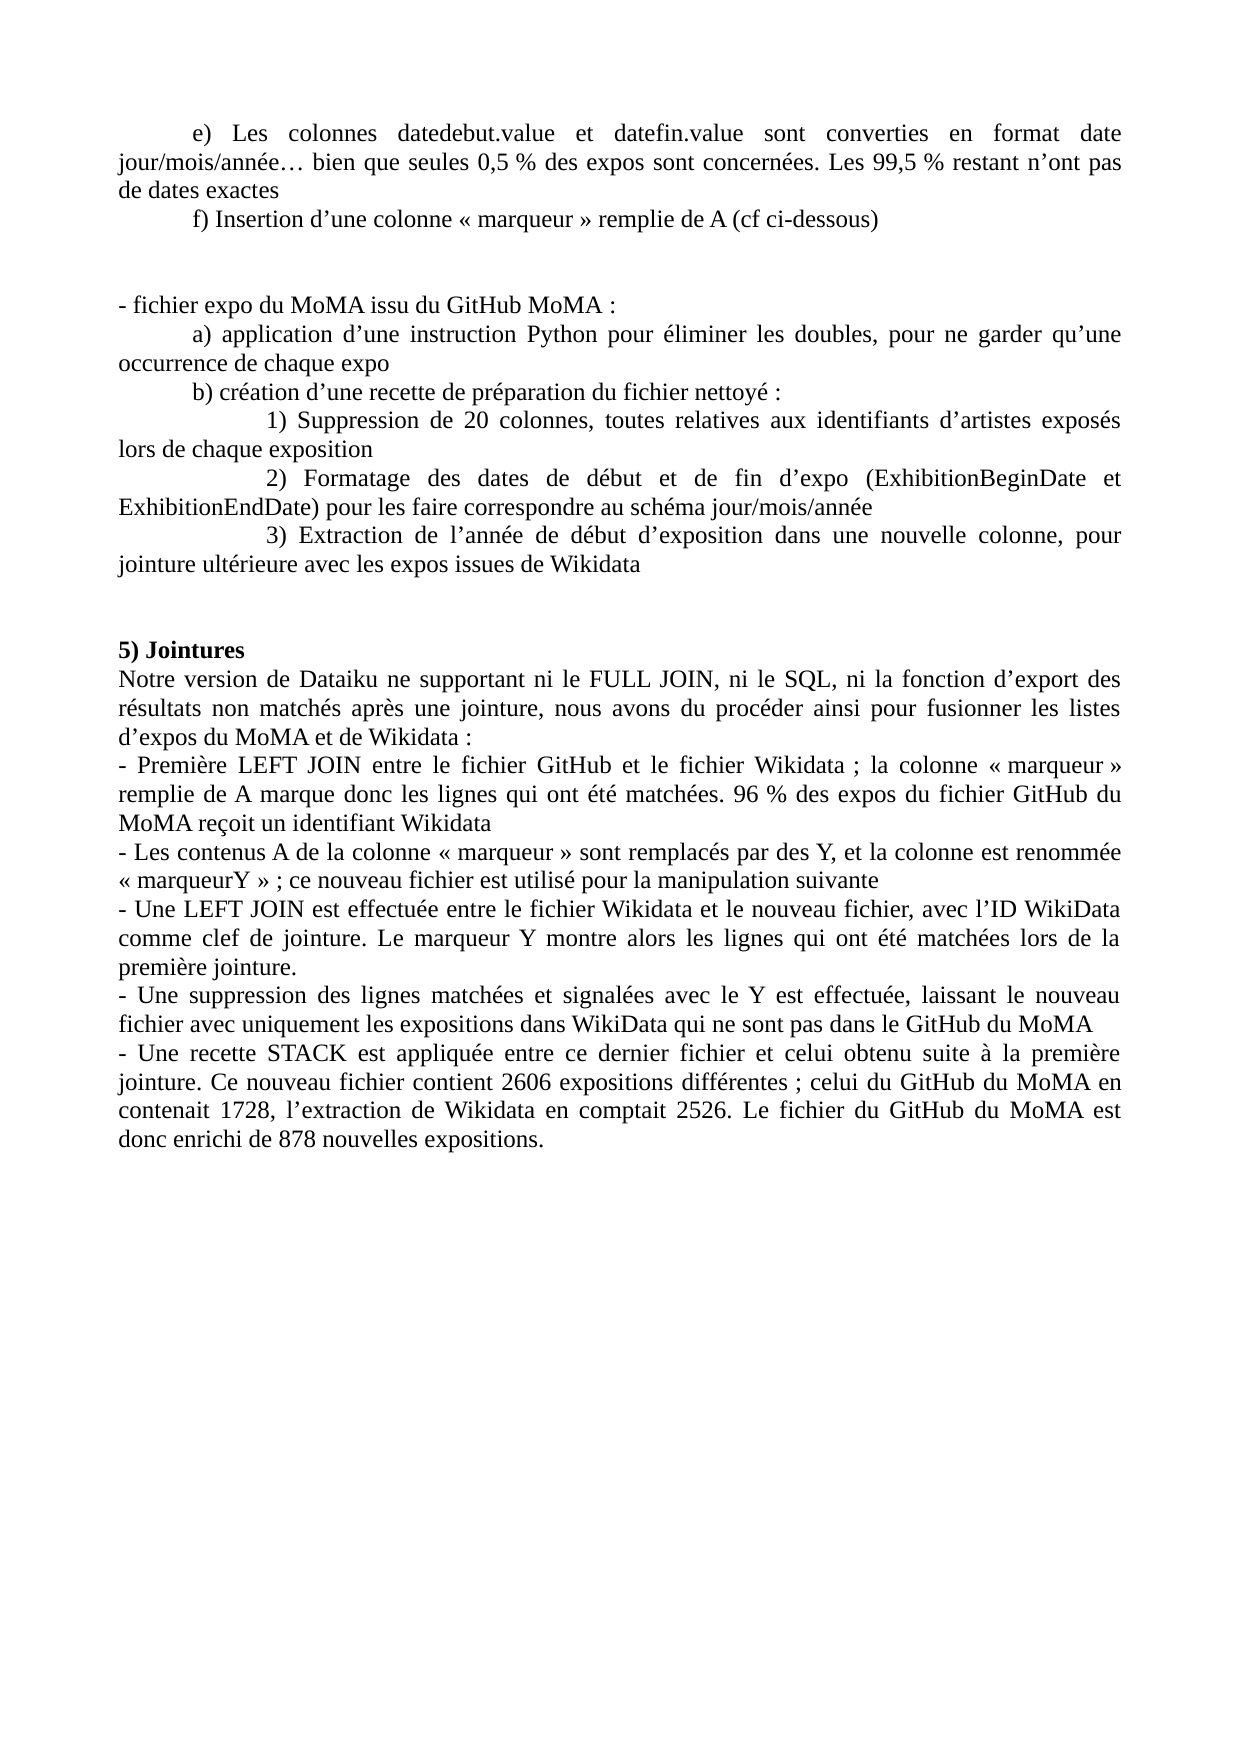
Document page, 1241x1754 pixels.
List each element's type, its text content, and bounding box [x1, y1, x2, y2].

text a) application d’une instruction Python pour éliminer les doubles, pour ne garder qu’une occurrence de chaque expo [118, 319, 1122, 377]
text Notre version de Dataiku ne supportant ni le FULL JOIN, ni le SQL, ni la fonction d’export des résultats non matchés après une jointure, nous avons du procéder ainsi pour fusionner les listes d’expos du MoMA et de Wikidata : [118, 664, 1122, 751]
text 3) Extraction de l’année de début d’exposition dans une nouvelle colonne, pour jointure ultérieure avec les expos issues de Wikidata [118, 521, 1122, 578]
text - Une recette STACK est appliquée entre ce dernier fichier et celui obtenu suite à la première jointure. Ce nouveau fichier contient 2606 expositions différentes ; celui du GitHub du MoMA en contenait 1728, l’extraction de Wikidata en comptait 2526. Le fichier du GitHub du MoMA est donc enrichi de 878 nouvelles expositions. [118, 1038, 1122, 1153]
text b) création d’une recette de préparation du fichier nettoyé : [118, 377, 1122, 406]
text e) Les colonnes datedebut.value et datefin.value sont converties en format date jour/mois/année… bien que seules 0,5 % des expos sont concernées. Les 99,5 % restant n’ont pas de dates exactes [118, 118, 1122, 204]
text 2) Formatage des dates de début et de fin d’expo (ExhibitionBeginDate et ExhibitionEndDate) pour les faire correspondre au schéma jour/mois/année [118, 463, 1122, 521]
text f) Insertion d’une colonne « marqueur » remplie de A (cf ci-dessous) [118, 204, 1122, 233]
text 5) Jointures [118, 636, 1122, 664]
text - Première LEFT JOIN entre le fichier GitHub et le fichier Wikidata ; la colonne « marqueur » remplie de A marque donc les lignes qui ont été matchées. 96 % des expos du fichier GitHub du MoMA reçoit un identifiant Wikidata [118, 751, 1122, 837]
text 1) Suppression de 20 colonnes, toutes relatives aux identifiants d’artistes exposés lors de chaque exposition [118, 406, 1122, 463]
text - Une LEFT JOIN est effectuée entre le fichier Wikidata et le nouveau fichier, avec l’ID WikiData comme clef de jointure. Le marqueur Y montre alors les lignes qui ont été matchées lors de la première jointure. [118, 894, 1122, 981]
text - Les contenus A de la colonne « marqueur » sont remplacés par des Y, et la colonne est renommée « marqueurY » ; ce nouveau fichier est utilisé pour la manipulation suivante [118, 837, 1122, 894]
text - fichier expo du MoMA issu du GitHub MoMA : [118, 291, 1122, 319]
text - Une suppression des lignes matchées et signalées avec le Y est effectuée, laissant le nouveau fichier avec uniquement les expositions dans WikiData qui ne sont pas dans le GitHub du MoMA [118, 981, 1122, 1038]
